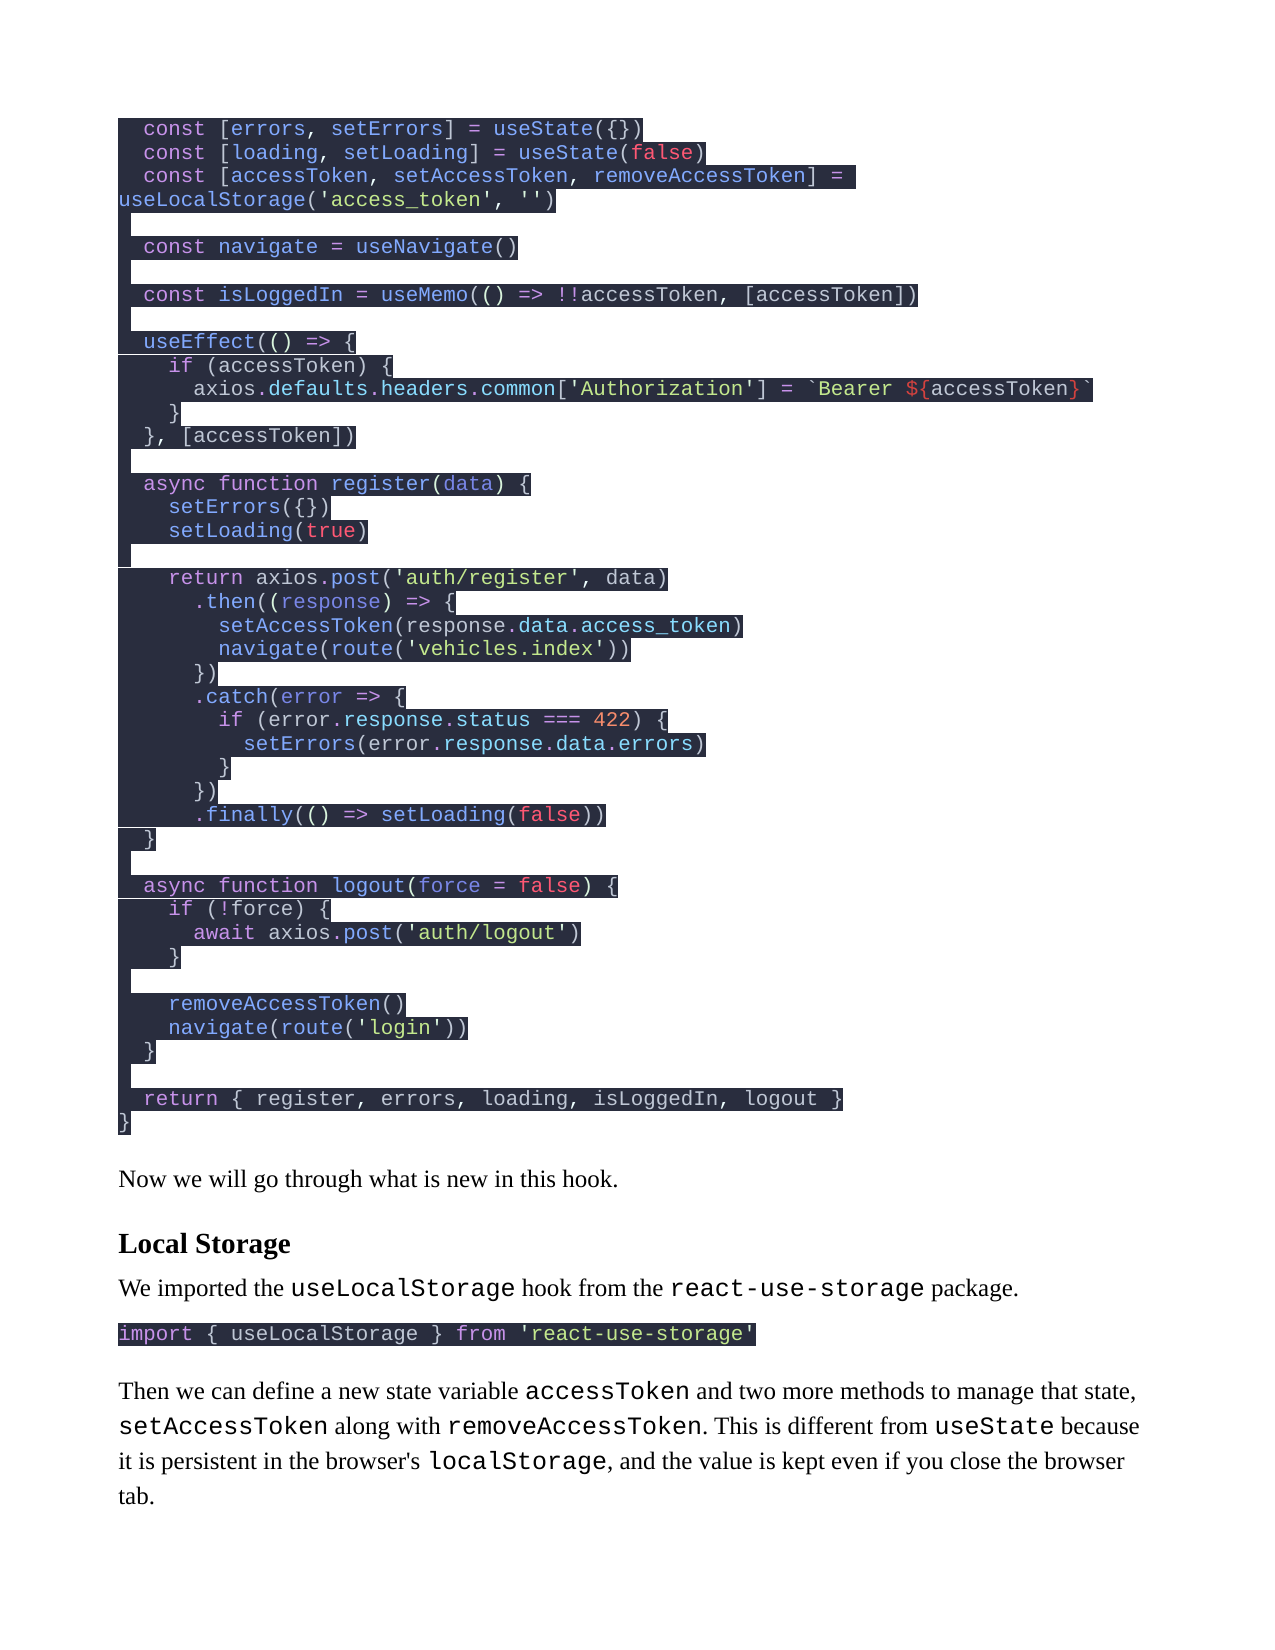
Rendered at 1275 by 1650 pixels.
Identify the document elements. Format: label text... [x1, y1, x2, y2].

text const [loading, setLoading] = useState(false) [118, 142, 1157, 165]
text } [118, 827, 1157, 851]
text } [118, 402, 1157, 426]
text }) [118, 780, 1157, 804]
text } [118, 1111, 1157, 1135]
text useEffect(() => { [118, 331, 1157, 354]
text Now we will go through what is new in this hook. [118, 1164, 1157, 1193]
text import { useLocalStorage } from 'react-use-storage' [118, 1323, 1157, 1346]
text const isLoggedIn = useMemo(() => !!accessToken, [accessToken]) [118, 284, 1157, 307]
text setErrors({}) [118, 496, 1157, 520]
text setAccessToken(response.data.access_token) [118, 615, 1157, 638]
text navigate(route('vehicles.index')) [118, 638, 1157, 662]
text if (error.response.status === 422) { [118, 709, 1157, 733]
text } [118, 1040, 1157, 1064]
text const [errors, setErrors] = useState({}) [118, 118, 1157, 142]
text }) [118, 662, 1157, 686]
text removeAccessToken() [118, 993, 1157, 1017]
text await axios.post('auth/logout') [118, 922, 1157, 946]
text const [accessToken, setAccessToken, removeAccessToken] = useLocalStorage('access_token', '') [118, 165, 1157, 213]
text .finally(() => setLoading(false)) [118, 804, 1157, 827]
text async function logout(force = false) { [118, 875, 1157, 898]
text setLoading(true) [118, 520, 1157, 544]
text return axios.post('auth/register', data) [118, 567, 1157, 591]
text We imported the useLocalStorage hook from the react-use-storage package. [118, 1273, 1157, 1303]
text } [118, 757, 1157, 780]
text Then we can define a new state variable accessToken and two more methods to manage that state, setAccessToken along with removeAccessToken. This is different from useState because it is persistent in the browser's localStorage, and the value is kept even if you close the browser tab. [118, 1376, 1157, 1510]
text async function register(data) { [118, 473, 1157, 496]
text if (!force) { [118, 898, 1157, 922]
text const navigate = useNavigate() [118, 236, 1157, 260]
subtitle Local Storage [118, 1227, 1157, 1260]
text if (accessToken) { [118, 354, 1157, 378]
text setErrors(error.response.data.errors) [118, 733, 1157, 757]
text }, [accessToken]) [118, 426, 1157, 449]
text navigate(route('login')) [118, 1017, 1157, 1040]
text .catch(error => { [118, 686, 1157, 709]
text axios.defaults.headers.common['Authorization'] = `Bearer ${accessToken}` [118, 378, 1157, 402]
text .then((response) => { [118, 591, 1157, 615]
text return { register, errors, loading, isLoggedIn, logout } [118, 1088, 1157, 1111]
text } [118, 946, 1157, 969]
